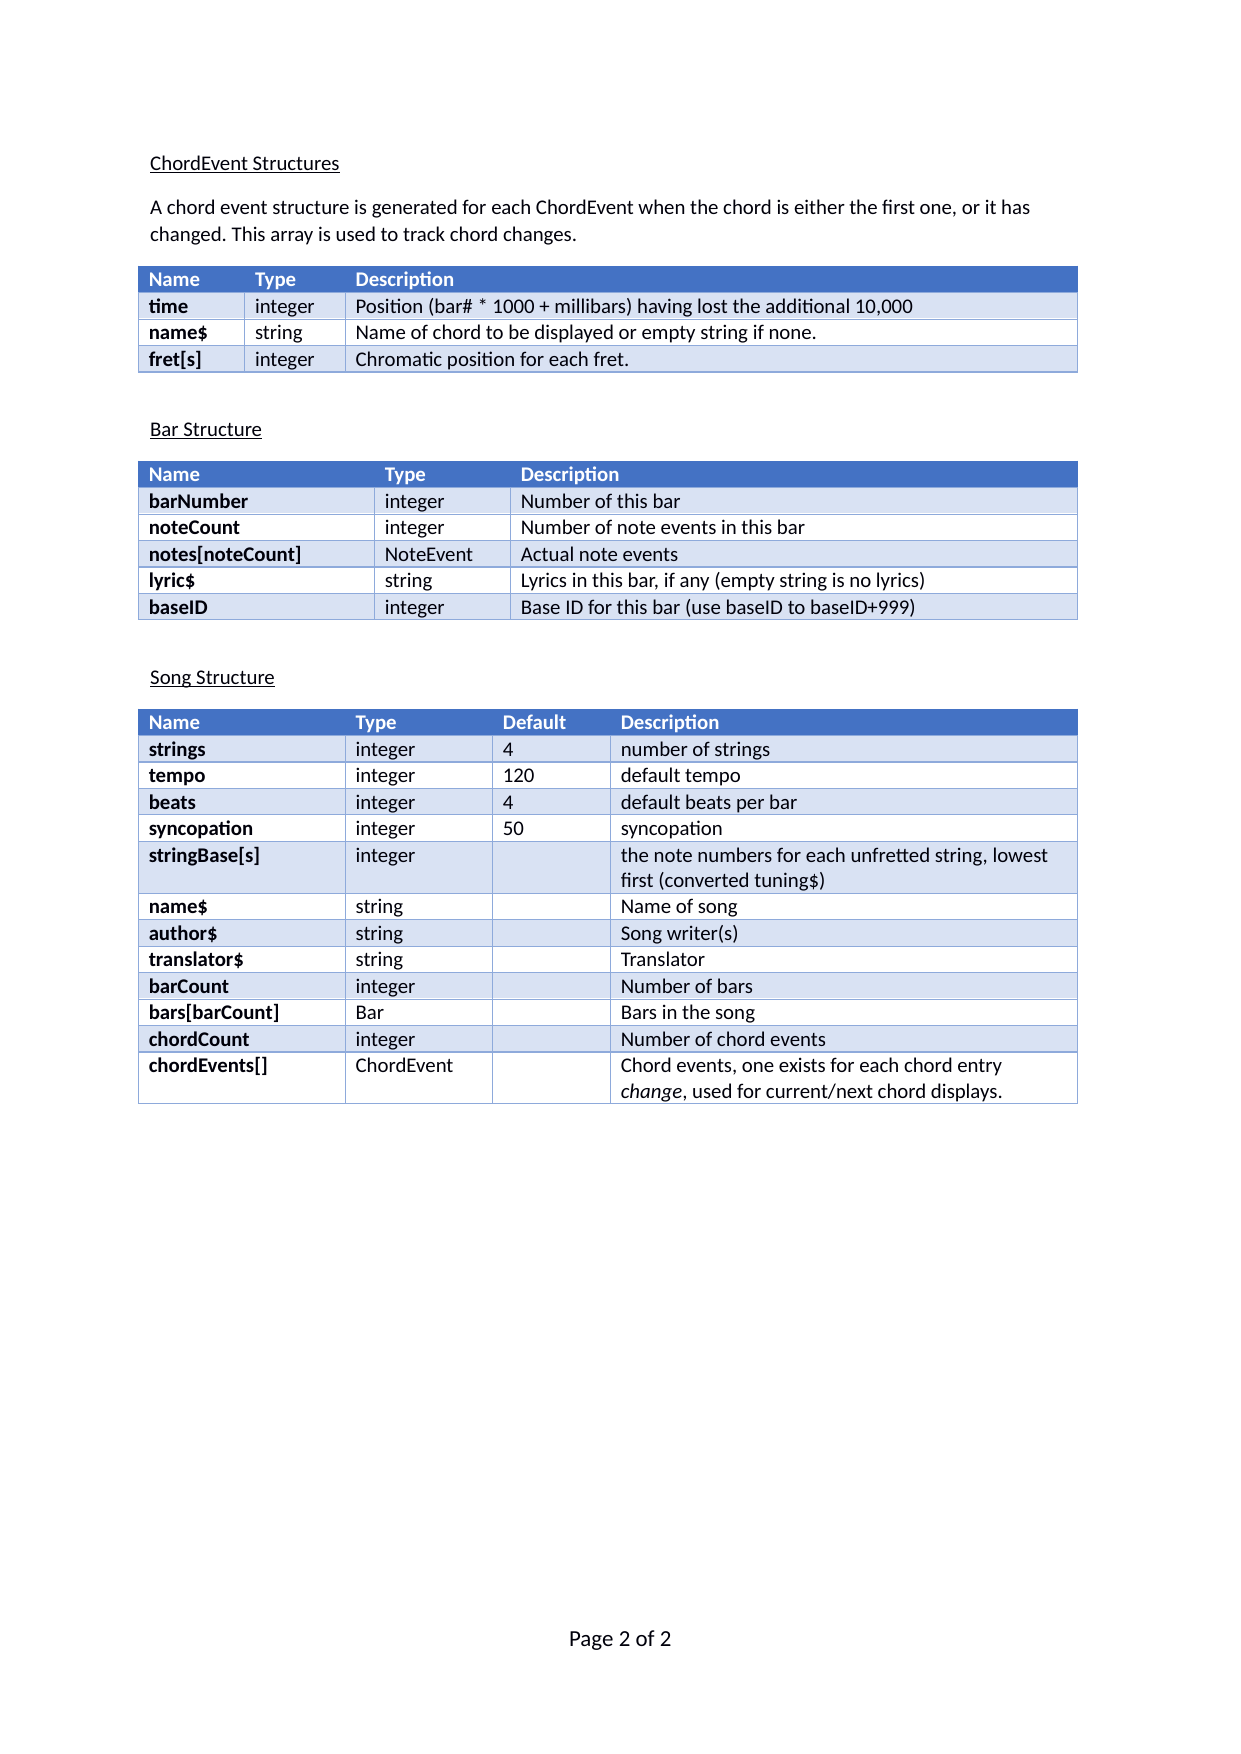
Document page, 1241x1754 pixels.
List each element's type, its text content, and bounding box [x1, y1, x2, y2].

table_cell stringBase[s] [139, 842, 345, 893]
table_cell [493, 1026, 610, 1051]
table_cell Lyrics in this bar, if any (empty string is no lyrics) [511, 568, 1077, 593]
table_cell fret[s] [139, 346, 244, 371]
table_cell Actual note events [511, 541, 1077, 566]
table_cell 4 [493, 736, 610, 761]
table_cell integer [346, 1026, 492, 1051]
table_cell Chromatic position for each fret. [346, 346, 1077, 371]
table_cell [493, 1000, 610, 1025]
table_cell bars[barCount] [139, 1000, 345, 1025]
table_cell Bar [346, 1000, 492, 1025]
table_cell lyric$ [139, 568, 374, 593]
text A chord event structure is generated for each ChordEvent when the chord is either the first one, or it has changed. This array is used to track chord changes. [150, 194, 1090, 247]
text ChordEvent Structures [150, 150, 1090, 175]
table_cell Base ID for this bar (use baseID to baseID+999) [511, 594, 1077, 619]
table_header Description [346, 267, 1077, 292]
table_cell name$ [139, 894, 345, 919]
table_cell string [346, 947, 492, 972]
table_cell barNumber [139, 488, 374, 513]
table_cell time [139, 293, 244, 318]
table_cell syncopation [139, 815, 345, 841]
table_cell [493, 920, 610, 946]
table_header Name [139, 267, 244, 292]
table_cell 4 [493, 789, 610, 814]
table_cell chordEvents[] [139, 1053, 345, 1103]
table_cell Position (bar# * 1000 + millibars) having lost the additional 10,000 [346, 293, 1077, 318]
table_cell ChordEvent [346, 1053, 492, 1103]
table_header Type [346, 710, 492, 735]
table_cell integer [346, 973, 492, 998]
table_cell 120 [493, 763, 610, 788]
table_cell integer [346, 789, 492, 814]
table_header Name [139, 462, 374, 487]
table_cell Bars in the song [611, 1000, 1077, 1025]
table_cell integer [245, 293, 345, 318]
table_cell [493, 973, 610, 998]
table_cell beats [139, 789, 345, 814]
table_cell [493, 1053, 610, 1103]
table_header Type [375, 462, 510, 487]
table_cell name$ [139, 320, 244, 345]
table_cell NoteEvent [375, 541, 510, 566]
table_cell Song writer(s) [611, 920, 1077, 946]
table_cell Name of song [611, 894, 1077, 919]
table_cell noteCount [139, 515, 374, 540]
table_header Description [611, 710, 1077, 735]
table_cell syncopation [611, 815, 1077, 841]
table_cell default tempo [611, 763, 1077, 788]
table_cell integer [346, 736, 492, 761]
table_header Description [511, 462, 1077, 487]
table_cell Translator [611, 947, 1077, 972]
table_cell string [375, 568, 510, 593]
text Song Structure [150, 664, 1090, 690]
table_cell number of strings [611, 736, 1077, 761]
table_cell Number of note events in this bar [511, 515, 1077, 540]
table_cell the note numbers for each unfretted string, lowest first (converted tuning$) [611, 842, 1077, 893]
table_cell Chord events, one exists for each chord entry change, used for current/next chord displays. [611, 1053, 1077, 1103]
table_header Default [493, 710, 610, 735]
table_cell Name of chord to be displayed or empty string if none. [346, 320, 1077, 345]
table_cell Number of chord events [611, 1026, 1077, 1051]
table_header Type [245, 267, 345, 292]
table_cell integer [375, 515, 510, 540]
table_cell string [245, 320, 345, 345]
table_cell integer [375, 594, 510, 619]
text Bar Structure [150, 416, 1090, 442]
table_cell Number of bars [611, 973, 1077, 998]
table_cell integer [346, 842, 492, 893]
table_cell string [346, 920, 492, 946]
table_cell default beats per bar [611, 789, 1077, 814]
table_cell chordCount [139, 1026, 345, 1051]
table_cell integer [375, 488, 510, 513]
table_cell Number of this bar [511, 488, 1077, 513]
table_header Name [139, 710, 345, 735]
table_cell [493, 947, 610, 972]
table_cell [493, 894, 610, 919]
table_cell strings [139, 736, 345, 761]
table_cell notes[noteCount] [139, 541, 374, 566]
table_cell integer [245, 346, 345, 371]
table_cell tempo [139, 763, 345, 788]
table_cell baseID [139, 594, 374, 619]
table_cell [493, 842, 610, 893]
table_cell translator$ [139, 947, 345, 972]
table_cell integer [346, 763, 492, 788]
table_cell 50 [493, 815, 610, 841]
table_cell integer [346, 815, 492, 841]
table_cell string [346, 894, 492, 919]
table_cell author$ [139, 920, 345, 946]
table_cell barCount [139, 973, 345, 998]
